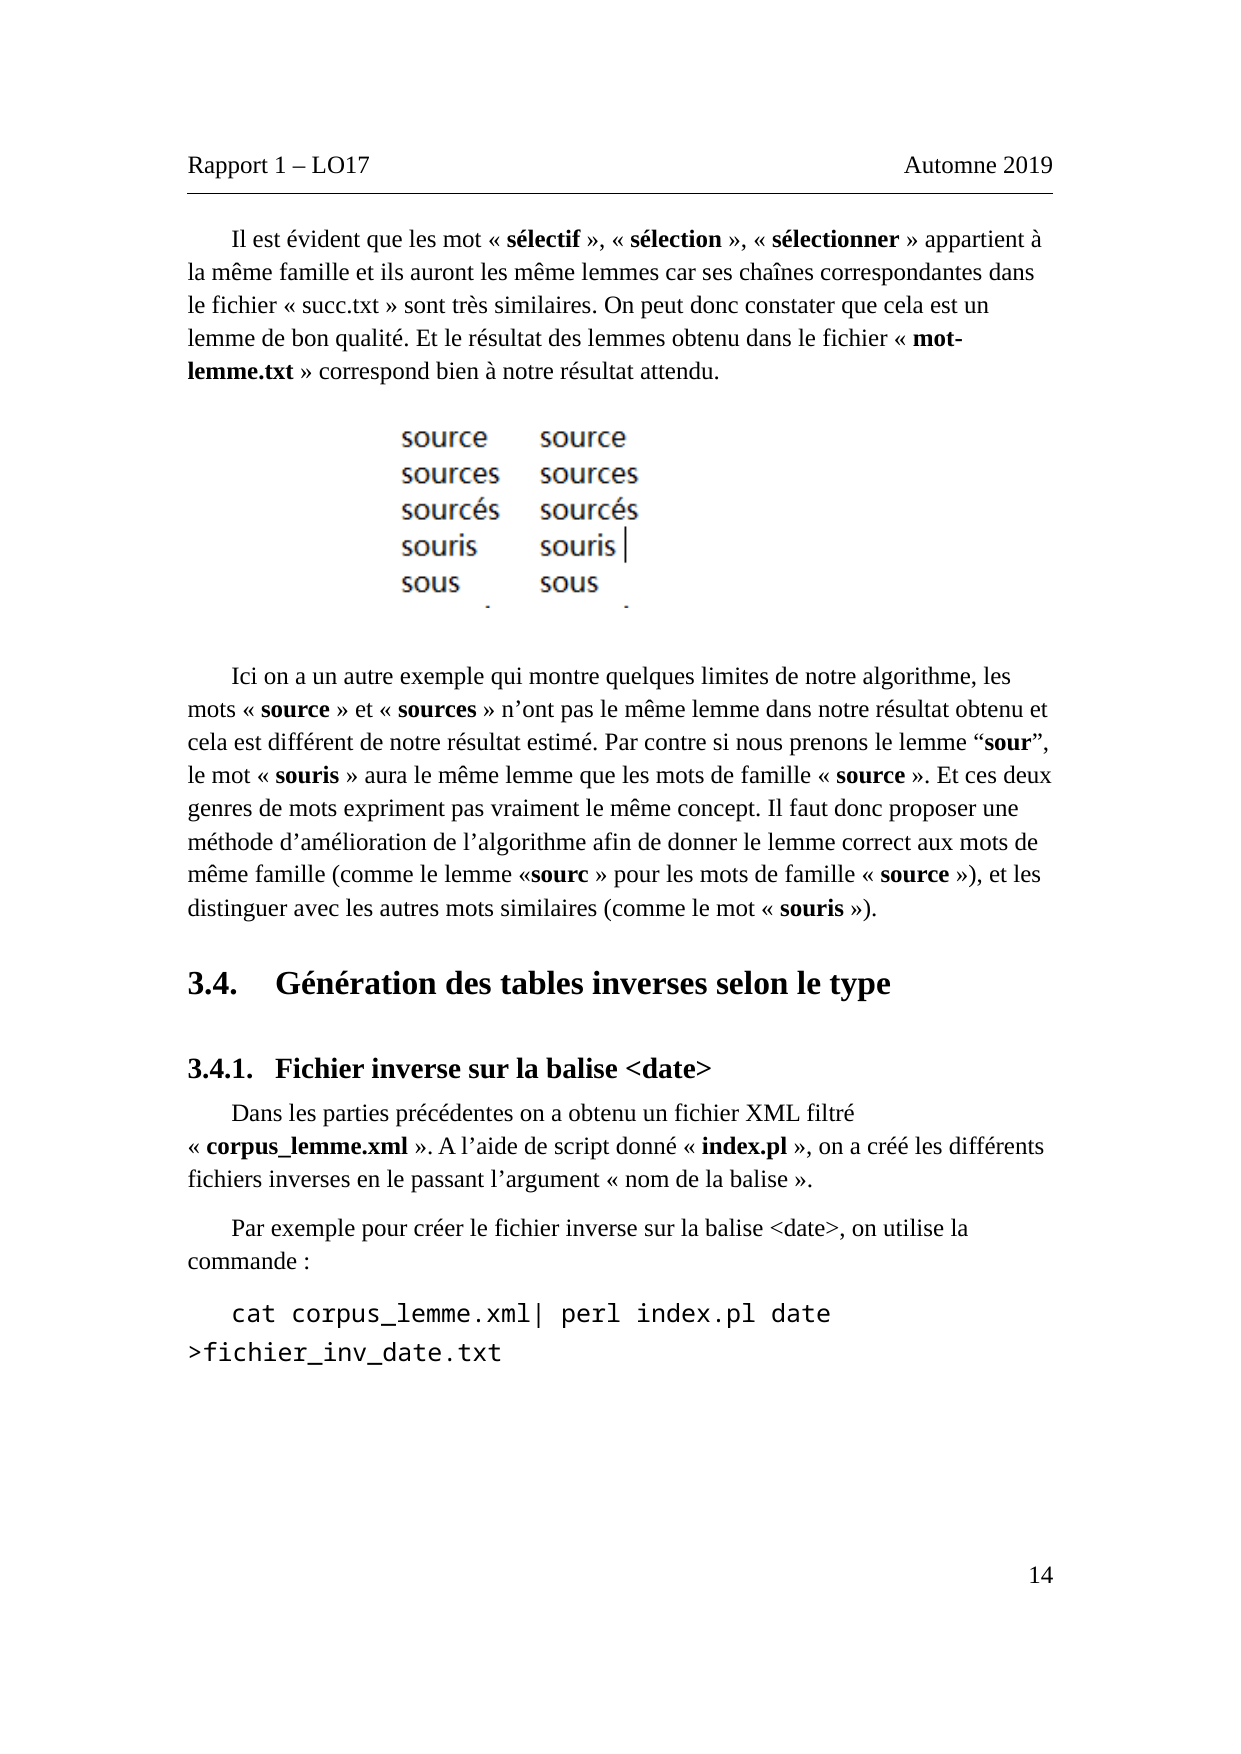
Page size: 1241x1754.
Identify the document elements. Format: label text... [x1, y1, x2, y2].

text cat corpus_lemme.xml| perl index.pl date >fichier_inv_date.txt [187, 1295, 1053, 1368]
subtitle Fichier inverse sur la balise <date> [187, 1051, 1053, 1085]
text Il est évident que les mot « sélectif », « sélection », « sélectionner » appartient à la même famille et ils auront les même lemmes car ses chaînes correspondantes dans le fichier « succ.txt » sont très similaires. On peut donc constater que cela est un lemme de bon qualité. Et le résultat des lemmes obtenu dans le fichier « mot-lemme.txt » correspond bien à notre résultat attendu. [187, 224, 1053, 384]
text Dans les parties précédentes on a obtenu un fichier XML filtré « corpus_lemme.xml ». A l’aide de script donné « index.pl », on a créé les différents fichiers inverses en le passant l’argument « nom de la balise ». [187, 1098, 1053, 1192]
picture [398, 418, 786, 608]
text Par exemple pour créer le fichier inverse sur la balise <date>, on utilise la commande : [187, 1213, 1053, 1275]
subtitle Génération des tables inverses selon le type [187, 963, 1053, 1001]
text Ici on a un autre exemple qui montre quelques limites de notre algorithme, les mots « source » et « sources » n’ont pas le même lemme dans notre résultat obtenu et cela est différent de notre résultat estimé. Par contre si nous prenons le lemme “sour”, le mot « souris » aura le même lemme que les mots de famille « source ». Et ces deux genres de mots expriment pas vraiment le même concept. Il faut donc proposer une méthode d’amélioration de l’algorithme afin de donner le lemme correct aux mots de même famille (comme le lemme «sourc » pour les mots de famille « source »), et les distinguer avec les autres mots similaires (comme le mot « souris »). [187, 661, 1053, 921]
